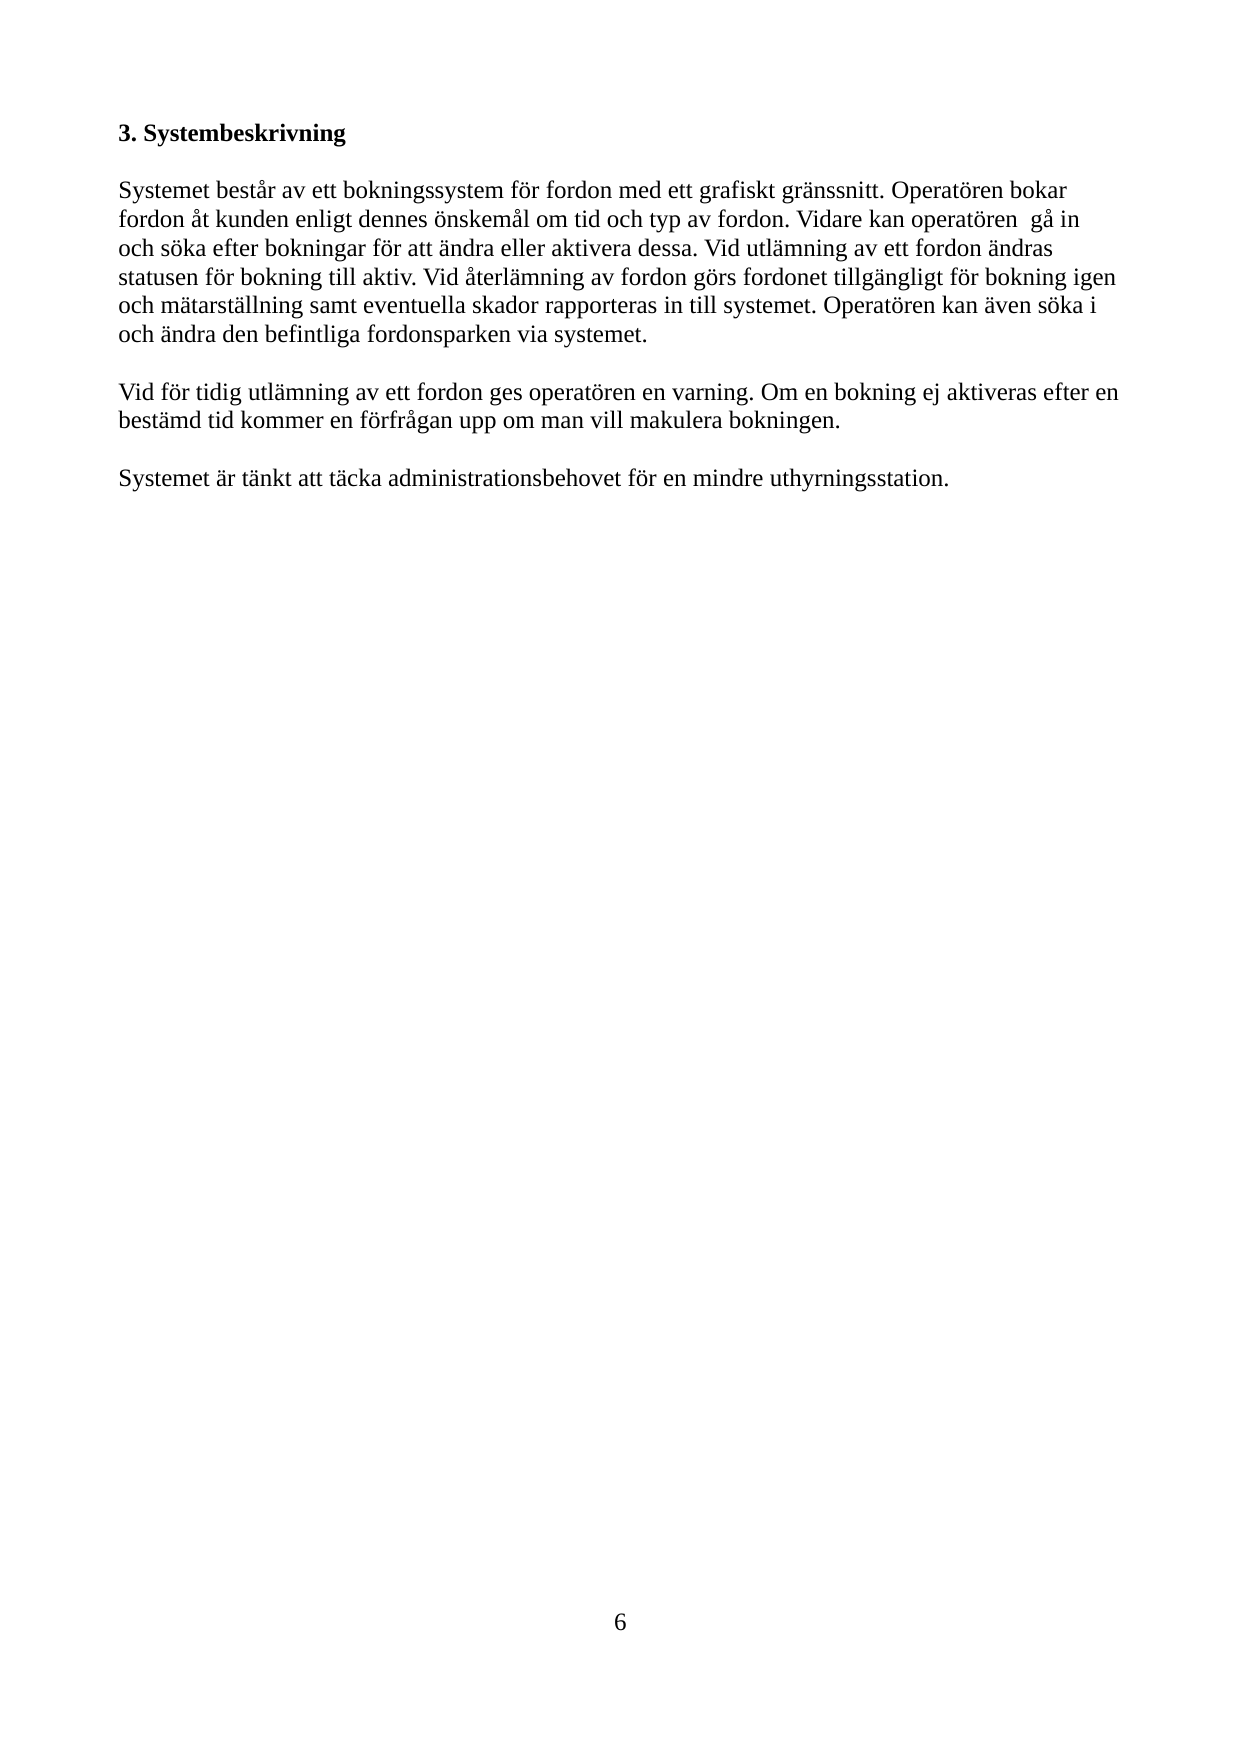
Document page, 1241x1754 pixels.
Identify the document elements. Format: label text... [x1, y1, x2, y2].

text 3. Systembeskrivning [118, 118, 1122, 147]
text Vid för tidig utlämning av ett fordon ges operatören en varning. Om en bokning ej aktiveras efter en bestämd tid kommer en förfrågan upp om man vill makulera bokningen. [118, 377, 1122, 434]
text Systemet är tänkt att täcka administrationsbehovet för en mindre uthyrningsstation. [118, 463, 1122, 492]
text Systemet består av ett bokningssystem för fordon med ett grafiskt gränssnitt. Operatören bokar fordon åt kunden enligt dennes önskemål om tid och typ av fordon. Vidare kan operatören gå in och söka efter bokningar för att ändra eller aktivera dessa. Vid utlämning av ett fordon ändras statusen för bokning till aktiv. Vid återlämning av fordon görs fordonet tillgängligt för bokning igen och mätarställning samt eventuella skador rapporteras in till systemet. Operatören kan även söka i och ändra den befintliga fordonsparken via systemet. [118, 176, 1122, 348]
